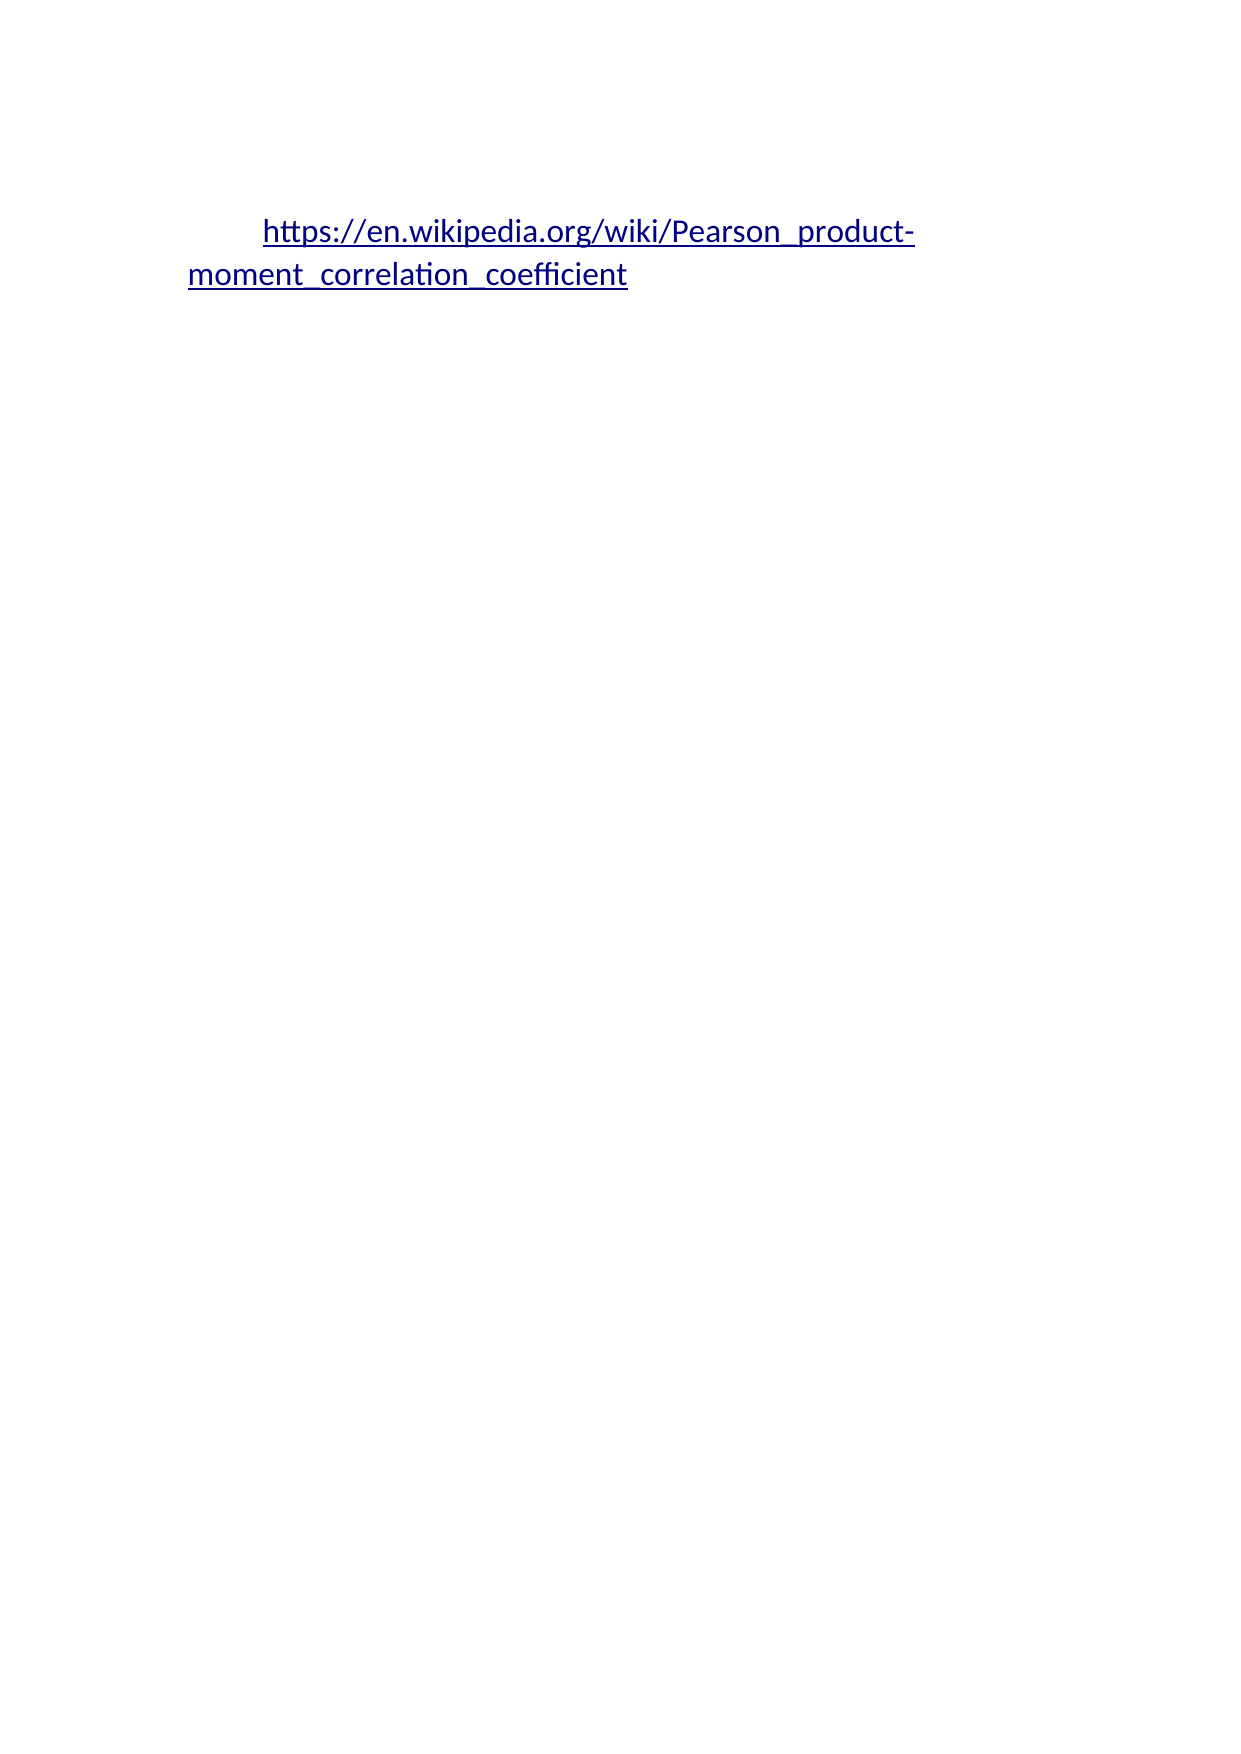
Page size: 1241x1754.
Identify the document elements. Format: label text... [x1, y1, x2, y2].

text https://en.wikipedia.org/wiki/Pearson_product-moment_correlation_coefficient [187, 210, 1053, 294]
